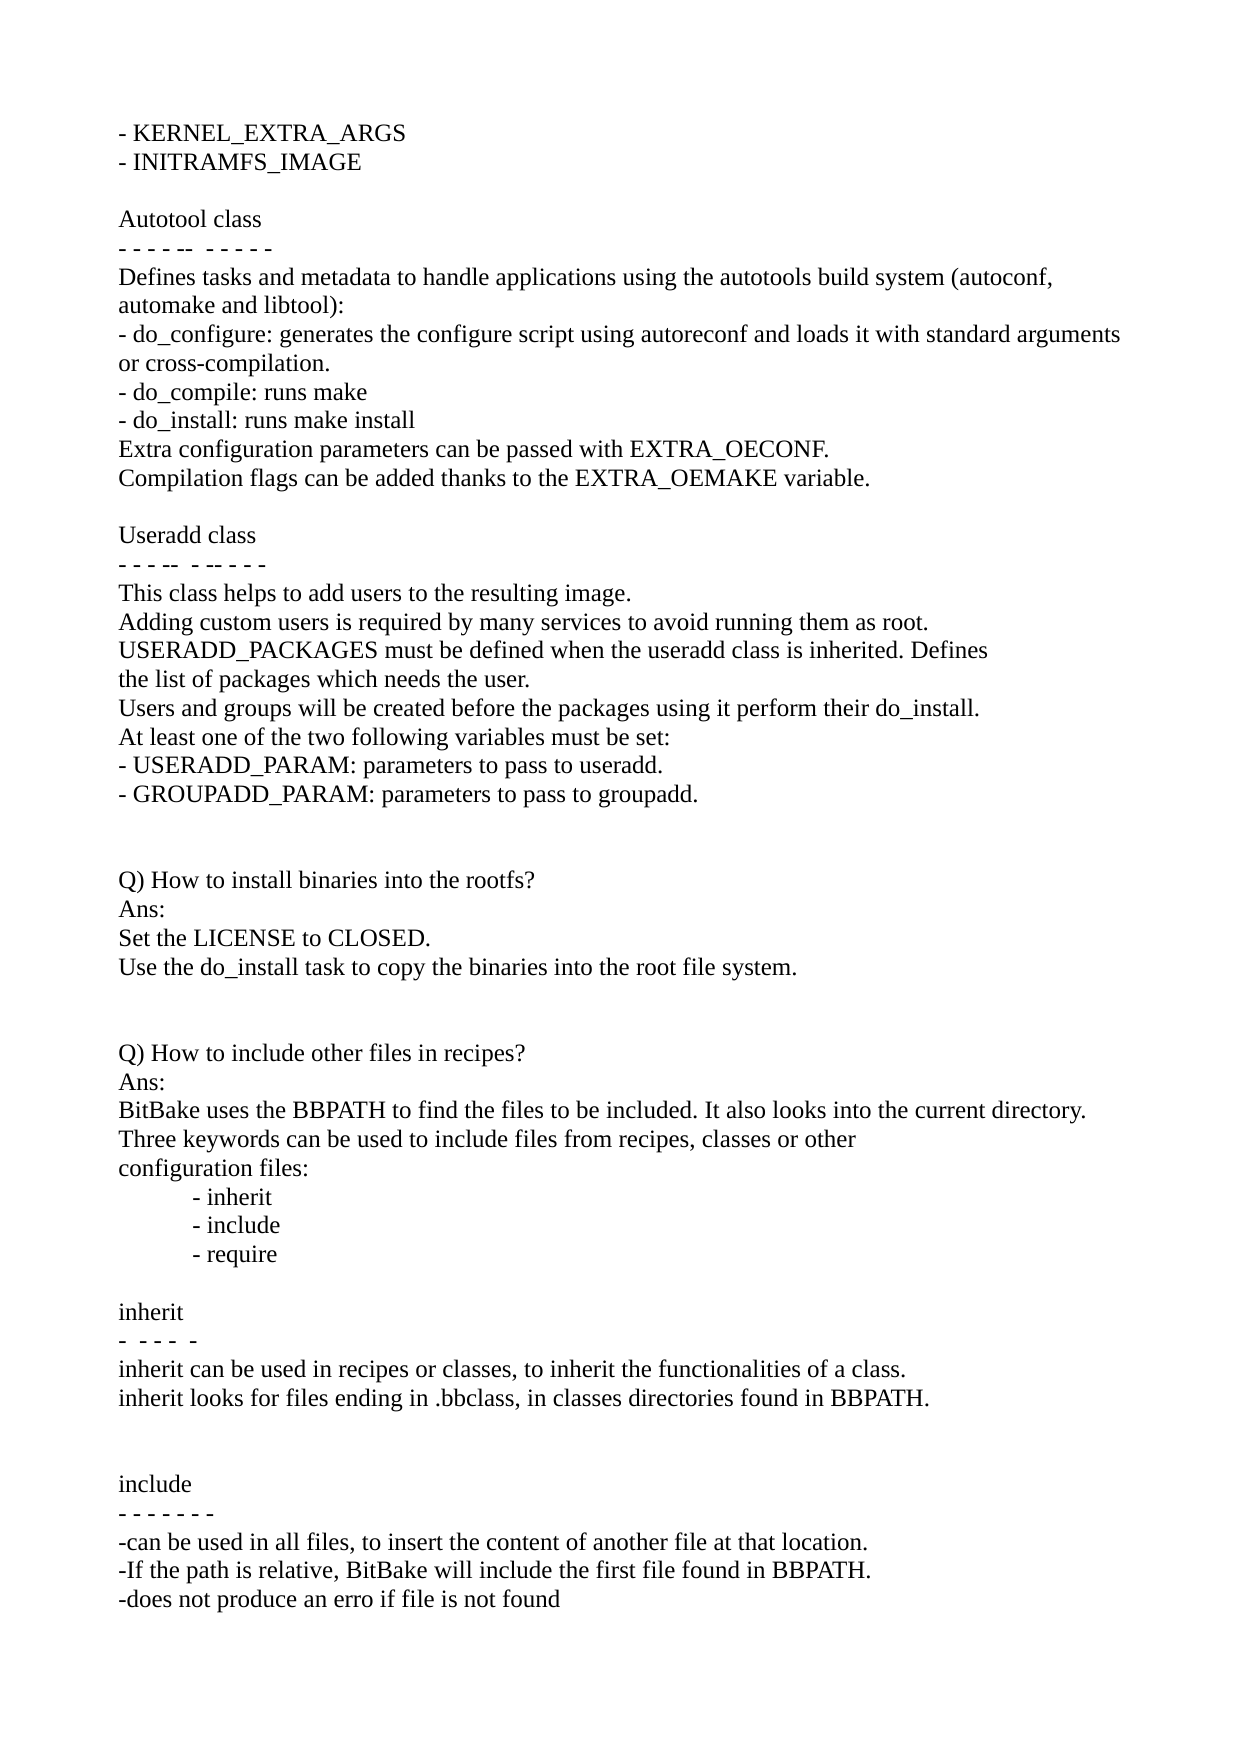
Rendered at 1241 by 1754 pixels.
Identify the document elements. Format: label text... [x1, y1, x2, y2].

text - USERADD_PARAM: parameters to pass to useradd. [118, 751, 1122, 779]
text Ans: [118, 1067, 1122, 1096]
text - - - -- - -- - - - [118, 549, 1122, 578]
text USERADD_PACKAGES must be defined when the useradd class is inherited. Defines [118, 636, 1122, 664]
text Use the do_install task to copy the binaries into the root file system. [118, 952, 1122, 981]
text include [118, 1469, 1122, 1498]
text inherit [118, 1297, 1122, 1326]
text -does not produce an erro if file is not found [118, 1584, 1122, 1613]
text - INITRAMFS_IMAGE [118, 147, 1122, 176]
text - KERNEL_EXTRA_ARGS [118, 118, 1122, 147]
text Defines tasks and metadata to handle applications using the autotools build system (autoconf, automake and libtool): [118, 262, 1122, 319]
text - include [118, 1211, 1122, 1239]
text Ans: [118, 894, 1122, 923]
text - - - - - - - [118, 1498, 1122, 1527]
text - - - - - [118, 1326, 1122, 1354]
text Set the LICENSE to CLOSED. [118, 923, 1122, 952]
text Users and groups will be created before the packages using it perform their do_install. [118, 693, 1122, 722]
text inherit looks for files ending in .bbclass, in classes directories found in BBPATH. [118, 1383, 1122, 1412]
text Three keywords can be used to include files from recipes, classes or other [118, 1124, 1122, 1153]
text This class helps to add users to the resulting image. [118, 578, 1122, 607]
text inherit can be used in recipes or classes, to inherit the functionalities of a class. [118, 1354, 1122, 1383]
text Q) How to include other files in recipes? [118, 1038, 1122, 1067]
text - do_install: runs make install [118, 406, 1122, 434]
text Extra configuration parameters can be passed with EXTRA_OECONF. [118, 434, 1122, 463]
text - require [118, 1239, 1122, 1268]
text - do_compile: runs make [118, 377, 1122, 406]
text - - - - -- - - - - - [118, 233, 1122, 262]
text - GROUPADD_PARAM: parameters to pass to groupadd. [118, 779, 1122, 808]
text -If the path is relative, BitBake will include the first file found in BBPATH. [118, 1556, 1122, 1584]
text Adding custom users is required by many services to avoid running them as root. [118, 607, 1122, 636]
text Q) How to install binaries into the rootfs? [118, 866, 1122, 894]
text Useradd class [118, 521, 1122, 549]
text Compilation flags can be added thanks to the EXTRA_OEMAKE variable. [118, 463, 1122, 492]
text the list of packages which needs the user. [118, 664, 1122, 693]
text - do_configure: generates the configure script using autoreconf and loads it with standard arguments or cross-compilation. [118, 319, 1122, 377]
text BitBake uses the BBPATH to find the files to be included. It also looks into the current directory. [118, 1096, 1122, 1124]
text At least one of the two following variables must be set: [118, 722, 1122, 751]
text - inherit [118, 1182, 1122, 1211]
text -can be used in all files, to insert the content of another file at that location. [118, 1527, 1122, 1556]
text configuration files: [118, 1153, 1122, 1182]
text Autotool class [118, 204, 1122, 233]
